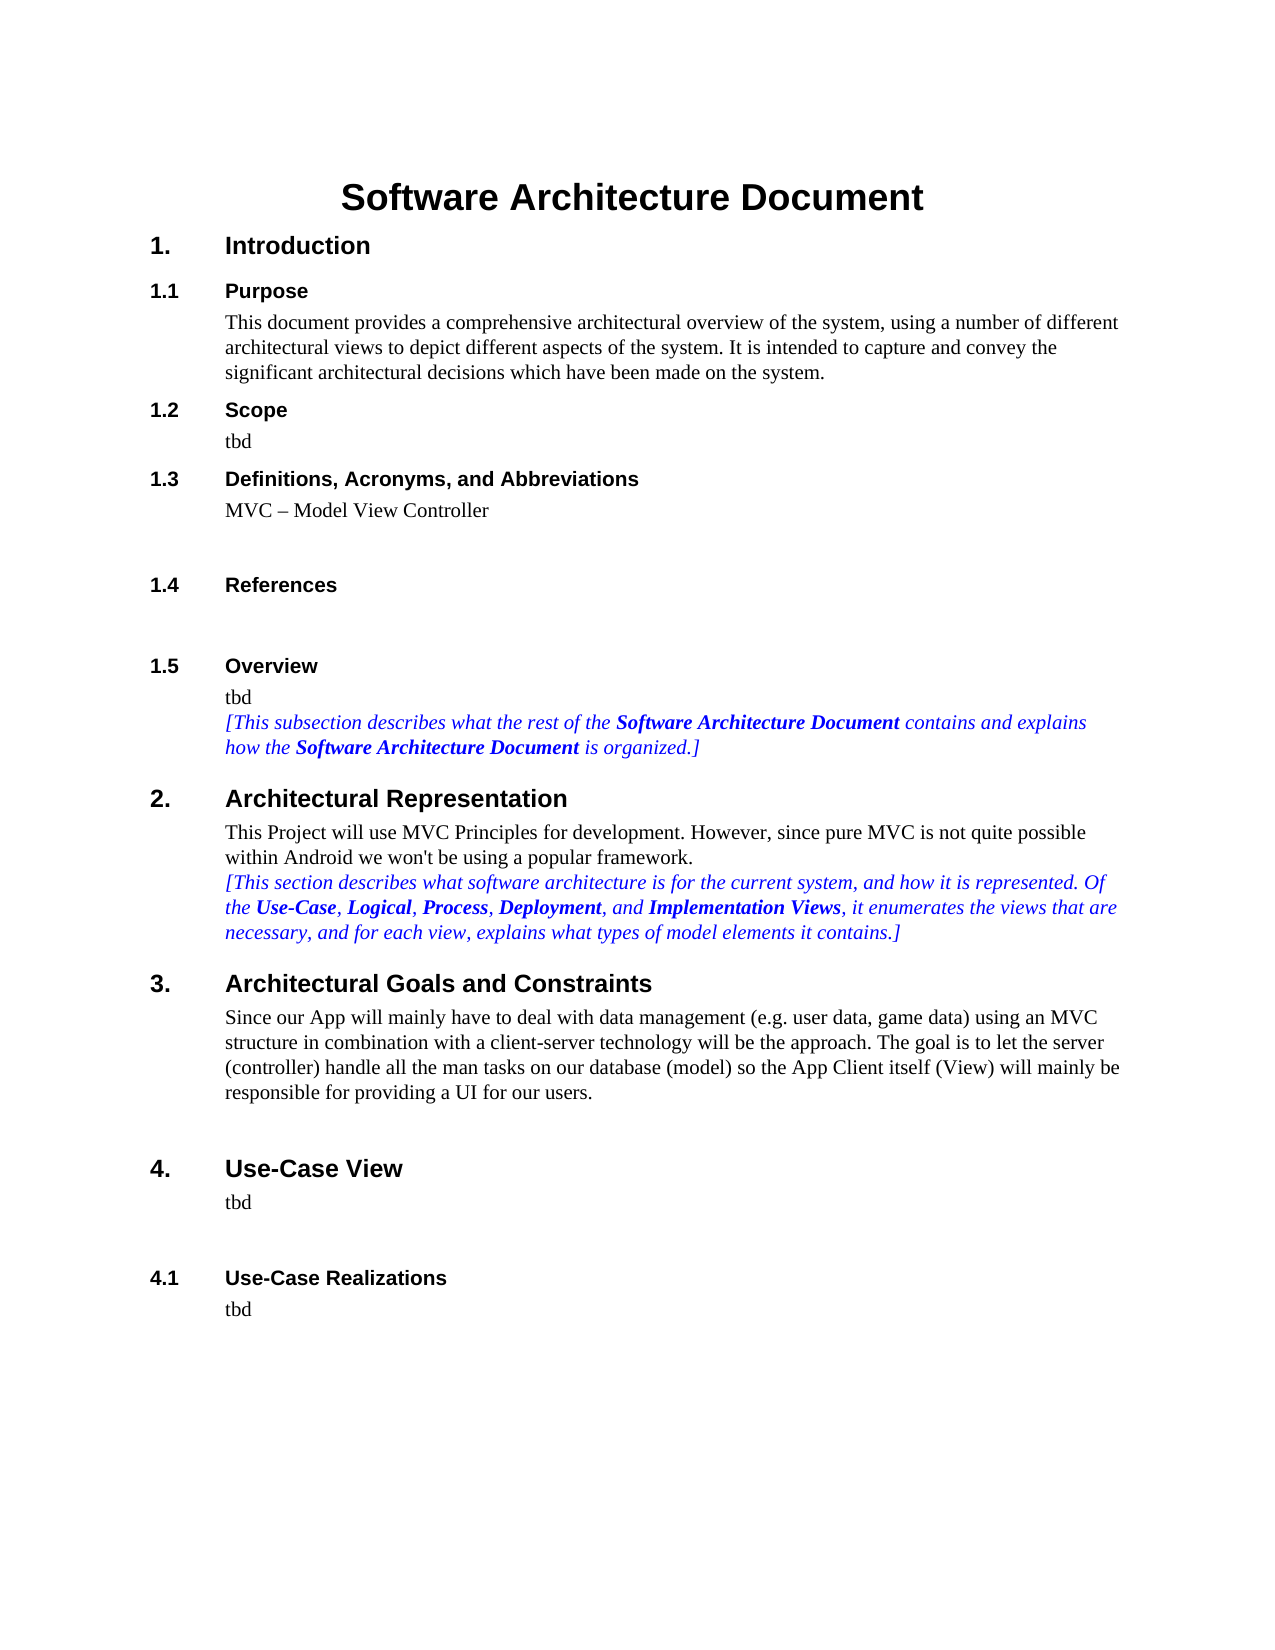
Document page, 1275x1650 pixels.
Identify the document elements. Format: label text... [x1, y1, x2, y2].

title Software Architecture Document [150, 175, 1125, 218]
subtitle References [150, 572, 1125, 597]
text This Project will use MVC Principles for development. However, since pure MVC is not quite possible within Android we won't be using a popular framework. [150, 819, 1125, 869]
text tbd [150, 684, 1125, 709]
subtitle Use-Case View [150, 1154, 1125, 1183]
text Since our App will mainly have to deal with data management (e.g. user data, game data) using an MVC structure in combination with a client-server technology will be the approach. The goal is to let the server (controller) handle all the man tasks on our database (model) so the App Client itself (View) will mainly be responsible for providing a UI for our users. [150, 1004, 1125, 1104]
subtitle Purpose [150, 278, 1125, 303]
text tbd [150, 1296, 1125, 1321]
text [This subsection describes what the rest of the Software Architecture Document contains and explains how the Software Architecture Document is organized.] [225, 709, 1125, 759]
subtitle Definitions, Acronyms, and Abbreviations [150, 466, 1125, 491]
subtitle Architectural Representation [150, 784, 1125, 813]
subtitle Introduction [150, 231, 1125, 259]
subtitle Scope [150, 397, 1125, 422]
subtitle Overview [150, 653, 1125, 678]
text [This section describes what software architecture is for the current system, and how it is represented. Of the Use-Case, Logical, Process, Deployment, and Implementation Views, it enumerates the views that are necessary, and for each view, explains what types of model elements it contains.] [225, 869, 1125, 944]
text MVC – Model View Controller [150, 497, 1125, 522]
subtitle Architectural Goals and Constraints [150, 969, 1125, 998]
subtitle Use-Case Realizations [150, 1264, 1125, 1289]
text This document provides a comprehensive architectural overview of the system, using a number of different architectural views to depict different aspects of the system. It is intended to capture and convey the significant architectural decisions which have been made on the system. [225, 309, 1125, 384]
text tbd [150, 428, 1125, 453]
text tbd [150, 1189, 1125, 1214]
